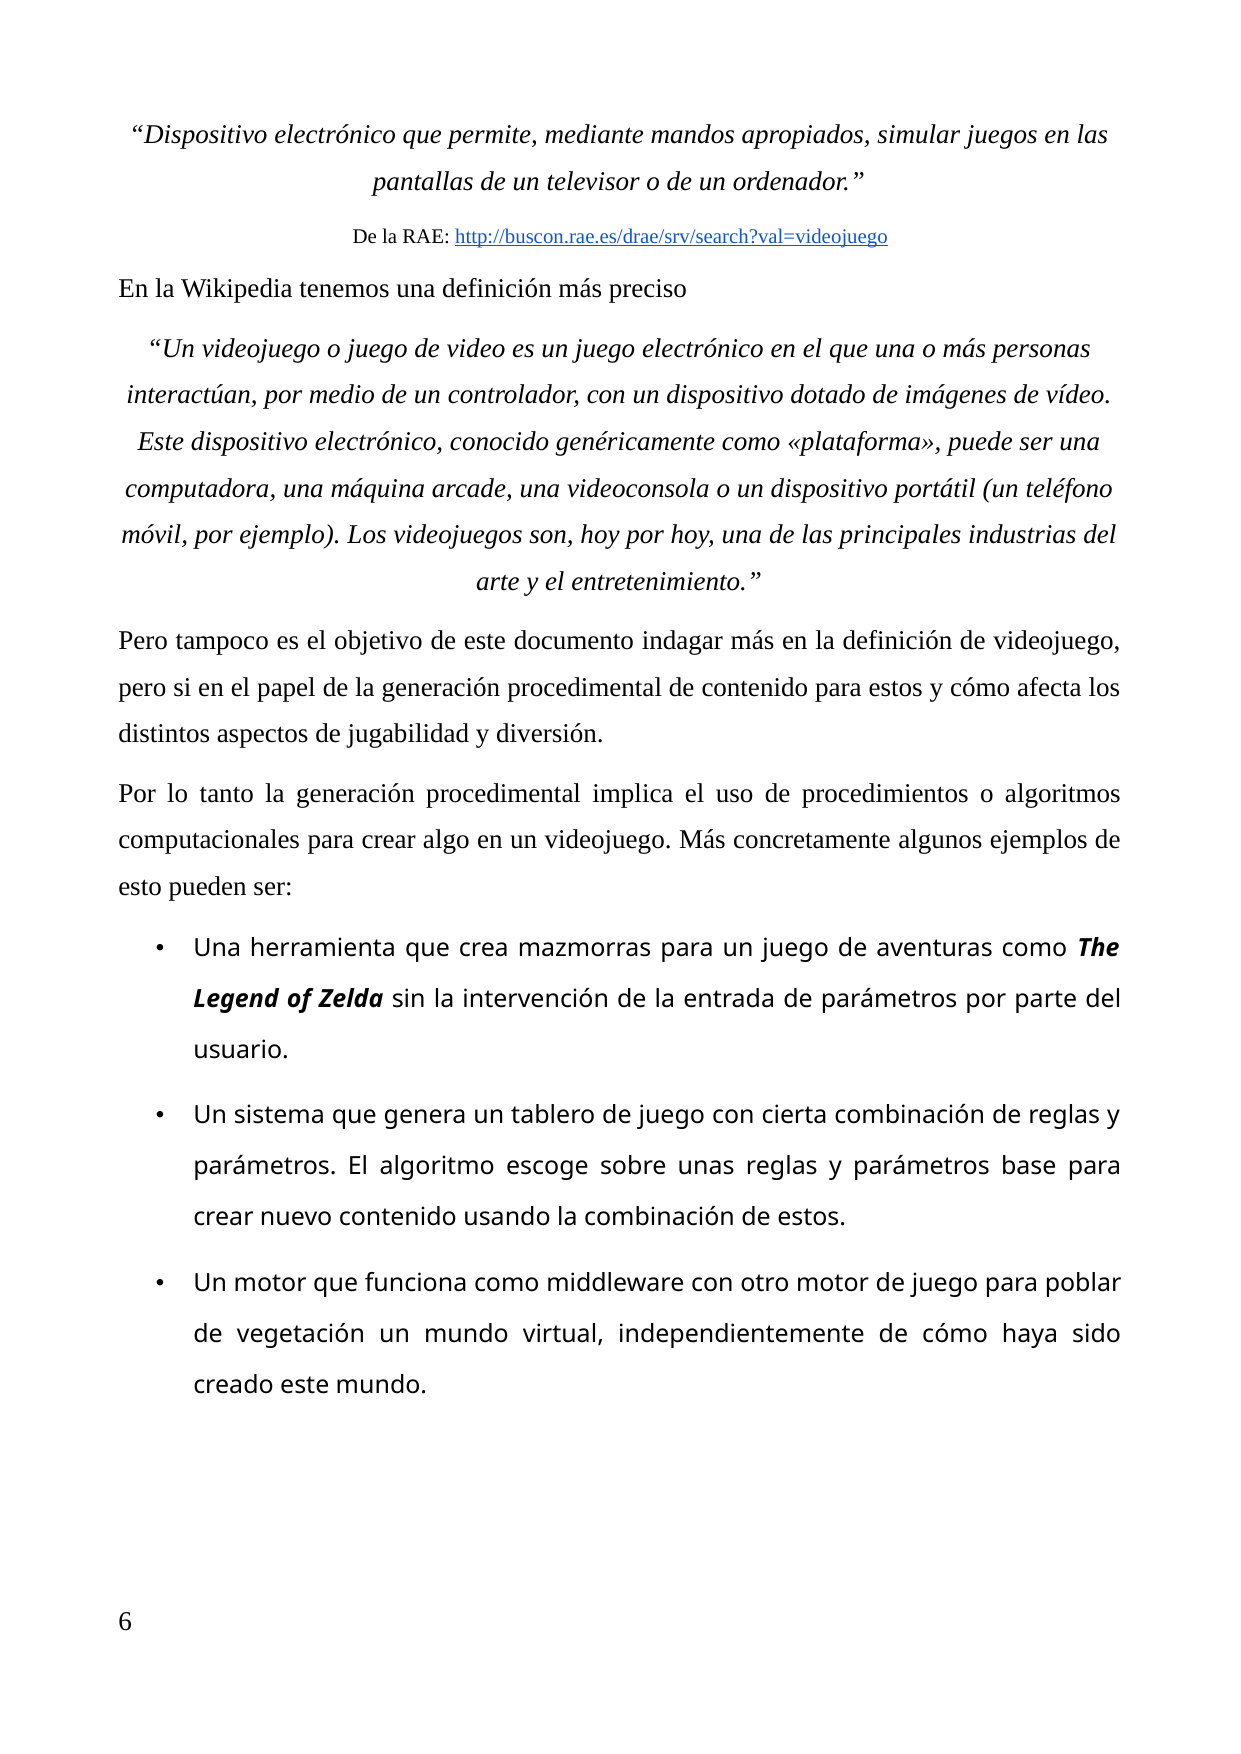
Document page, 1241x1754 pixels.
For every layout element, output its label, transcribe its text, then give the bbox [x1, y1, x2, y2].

list Un sistema que genera un tablero de juego con cierta combinación de reglas y parámetros. El algoritmo escoge sobre unas reglas y parámetros base para crear nuevo contenido usando la combinación de estos. [156, 1097, 1122, 1233]
text De la RAE: http://buscon.rae.es/drae/srv/search?val=videojuego [118, 224, 1122, 248]
text “Un videojuego o juego de video es un juego electrónico en el que una o más personas interactúan, por medio de un controlador, con un dispositivo dotado de imágenes de vídeo. Este dispositivo electrónico, conocido genéricamente como «plataforma», puede ser una computadora, una máquina arcade, una videoconsola o un dispositivo portátil (un teléfono móvil, por ejemplo). Los videojuegos son, hoy por hoy, una de las principales industrias del arte y el entretenimiento.” [118, 332, 1122, 596]
text Pero tampoco es el objetivo de este documento indagar más en la definición de videojuego, pero si en el papel de la generación procedimental de contenido para estos y cómo afecta los distintos aspectos de jugabilidad y diversión. [118, 624, 1122, 749]
text “Dispositivo electrónico que permite, mediante mandos apropiados, simular juegos en las pantallas de un televisor o de un ordenador.” [118, 118, 1122, 196]
text Por lo tanto la generación procedimental implica el uso de procedimientos o algoritmos computacionales para crear algo en un videojuego. Más concretamente algunos ejemplos de esto pueden ser: [118, 777, 1122, 901]
list Una herramienta que crea mazmorras para un juego de aventuras como The Legend of Zelda sin la intervención de la entrada de parámetros por parte del usuario. [156, 929, 1122, 1065]
text En la Wikipedia tenemos una definición más preciso [118, 272, 1122, 304]
list Un motor que funciona como middleware con otro motor de juego para poblar de vegetación un mundo virtual, independientemente de cómo haya sido creado este mundo. [156, 1264, 1122, 1401]
